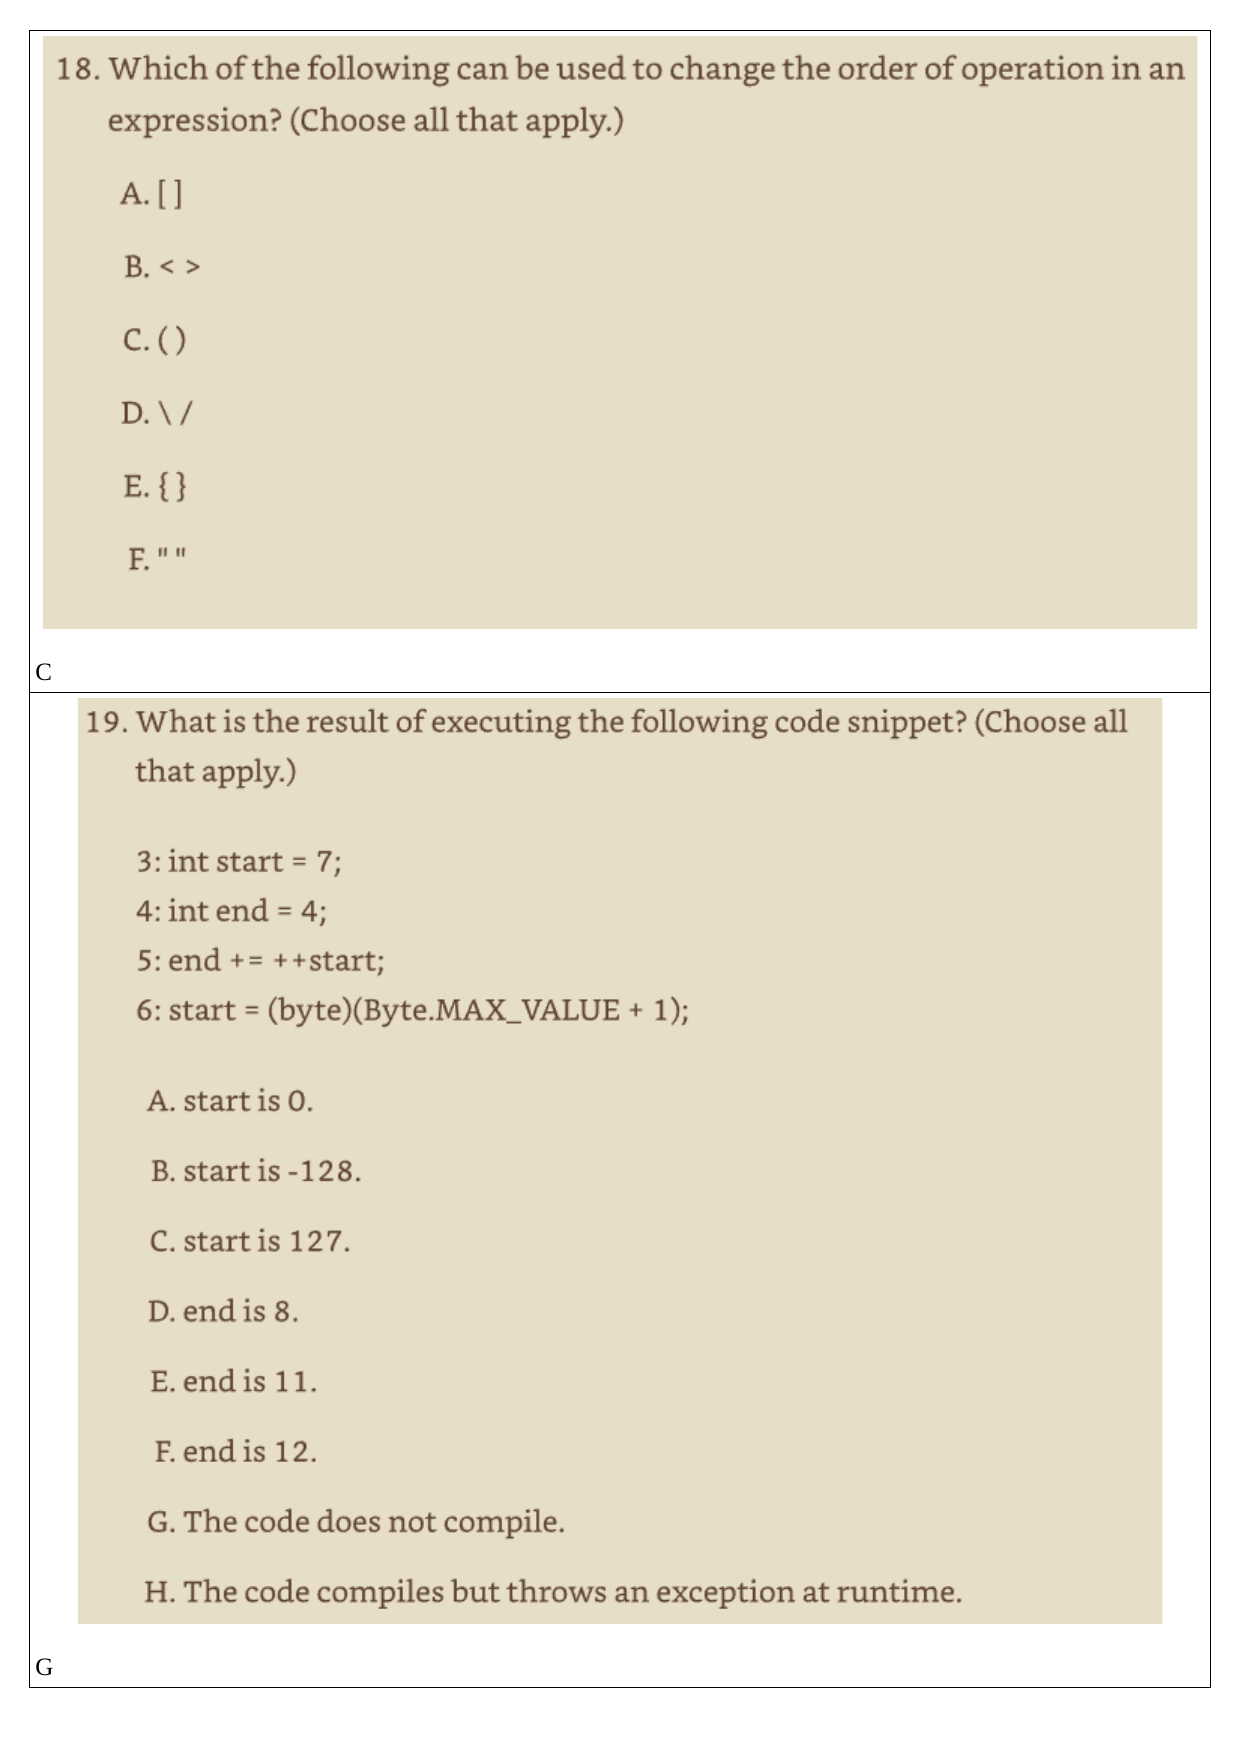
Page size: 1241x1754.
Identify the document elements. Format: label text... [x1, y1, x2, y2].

table_cell C [30, 31, 1210, 692]
picture [77, 698, 1163, 1624]
table_cell G [30, 693, 1210, 1687]
picture [42, 36, 1198, 629]
